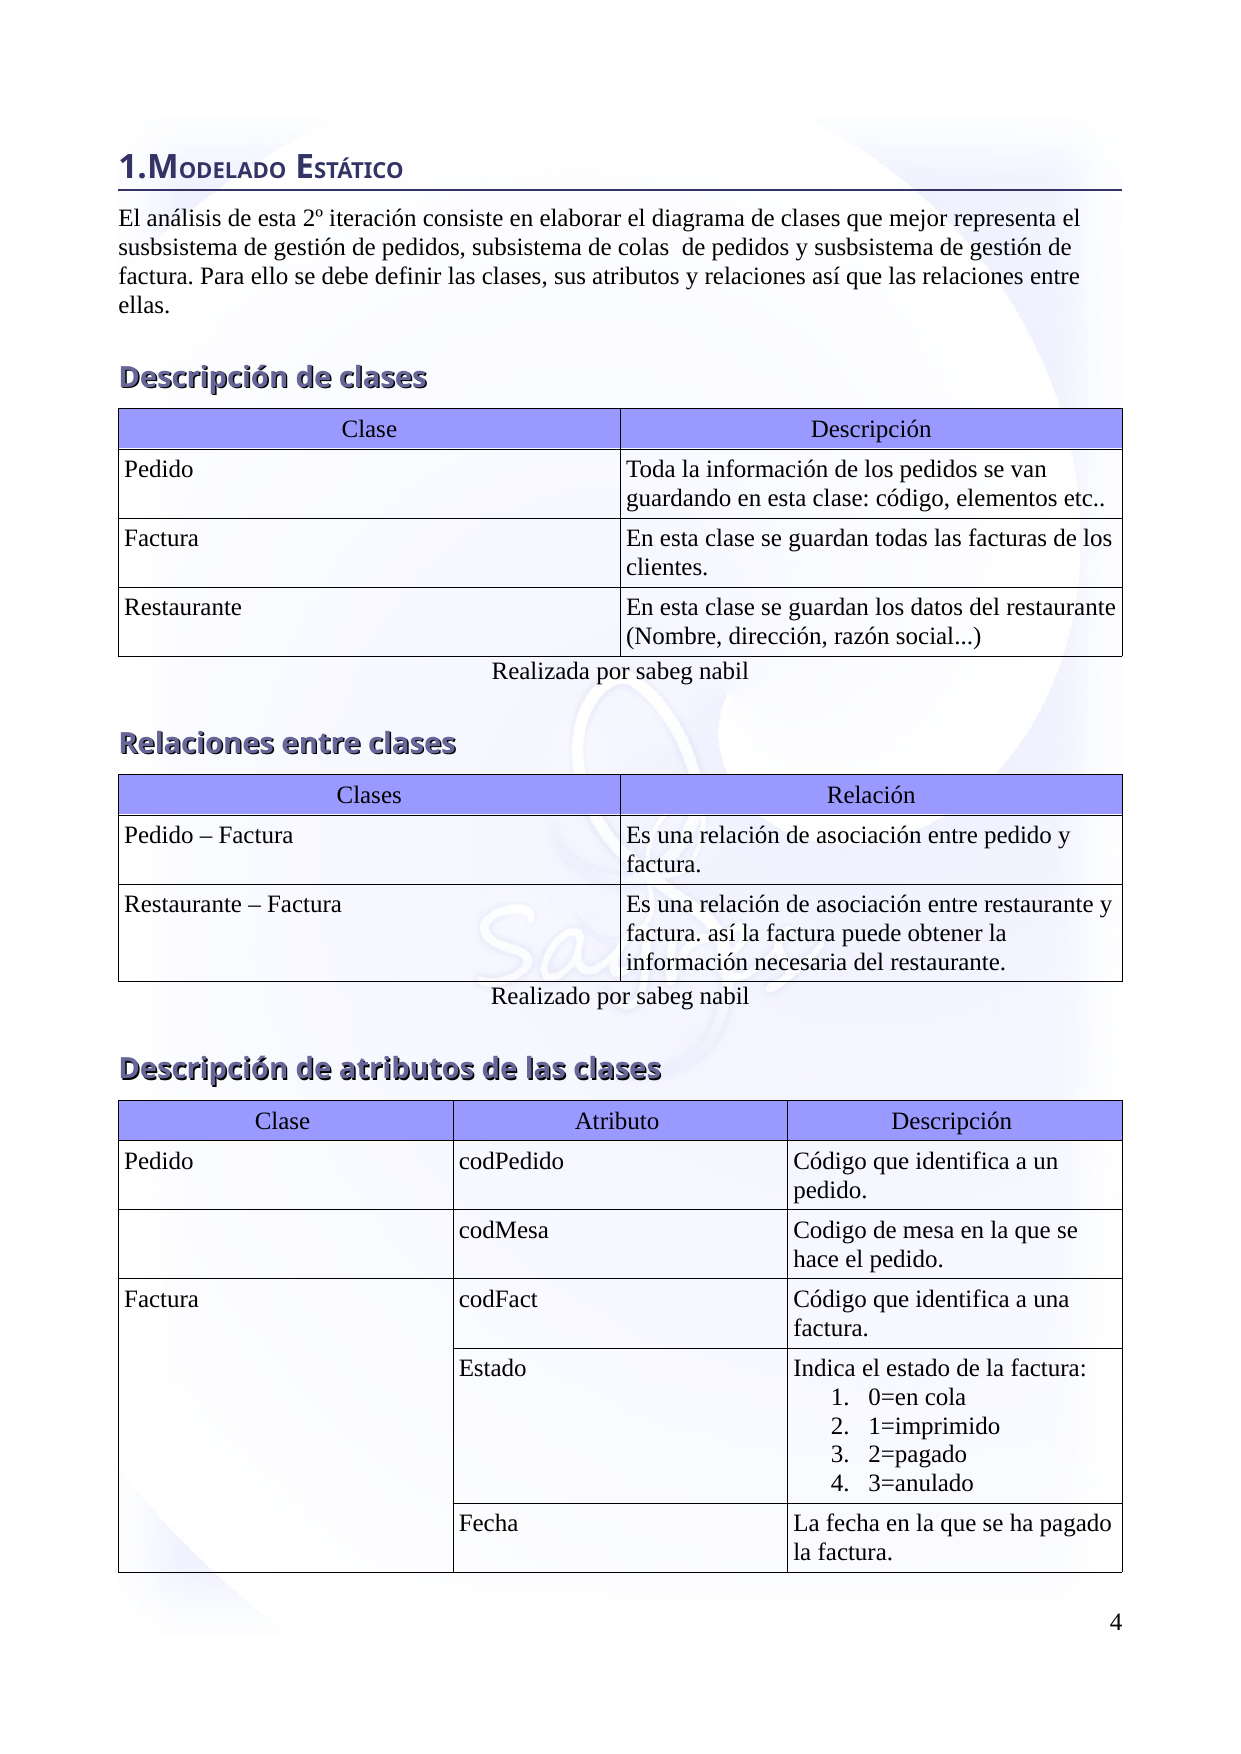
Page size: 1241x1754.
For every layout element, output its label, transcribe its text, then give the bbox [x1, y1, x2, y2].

table_cell Pedido – Factura [119, 816, 620, 883]
table_cell codMesa [454, 1210, 787, 1278]
table_cell Código que identifica a un pedido. [788, 1141, 1122, 1209]
table_cell Toda la información de los pedidos se van guardando en esta clase: código, elementos etc.. [621, 450, 1122, 517]
table_header Atributo [454, 1101, 787, 1140]
table_header Clase [119, 1101, 453, 1140]
picture [118, 318, 1122, 356]
table_cell En esta clase se guardan los datos del restaurante (Nombre, dirección, razón social...) [621, 588, 1122, 656]
picture [118, 1010, 1122, 1048]
text Realizada por sabeg nabil [118, 657, 1122, 684]
table_cell codFact [454, 1279, 787, 1347]
picture [118, 118, 1122, 143]
table_cell Código que identifica a una factura. [788, 1279, 1122, 1347]
table_cell Es una relación de asociación entre pedido y factura. [621, 816, 1122, 883]
subtitle Relaciones entre clases [118, 722, 1122, 762]
subtitle Descripción de atributos de las clases [118, 1048, 1122, 1087]
table_cell Factura [119, 1279, 453, 1572]
text El análisis de esta 2º iteración consiste en elaborar el diagrama de clases que mejor representa el susbsistema de gestión de pedidos, subsistema de colas de pedidos y susbsistema de gestión de factura. Para ello se debe definir las clases, sus atributos y relaciones así que las relaciones entre ellas. [118, 203, 1122, 318]
subtitle 1.Modelado Estático [118, 143, 1122, 189]
table_cell Restaurante [119, 588, 620, 656]
table_cell Codigo de mesa en la que se hace el pedido. [788, 1210, 1122, 1278]
table_cell Estado [454, 1349, 787, 1503]
table_header Clases [119, 775, 620, 814]
table_cell Restaurante – Factura [119, 885, 620, 981]
table_cell Fecha [454, 1504, 787, 1572]
table_cell codPedido [454, 1141, 787, 1209]
subtitle Descripción de clases [118, 356, 1122, 396]
table_cell Pedido [119, 1141, 453, 1209]
picture [118, 191, 1122, 203]
table_header Relación [621, 775, 1122, 814]
picture [118, 1573, 1122, 1636]
text Realizado por sabeg nabil [118, 982, 1122, 1010]
picture [118, 684, 1122, 722]
table_cell La fecha en la que se ha pagado la factura. [788, 1504, 1122, 1572]
picture [118, 1087, 1122, 1100]
table_header Descripción [788, 1101, 1122, 1140]
table_cell Indica el estado de la factura: 0=en cola 1=imprimido 2=pagado 3=anulado [788, 1349, 1122, 1503]
table_cell [119, 1210, 453, 1278]
table_header Descripción [621, 409, 1122, 448]
table_cell Pedido [119, 450, 620, 517]
table_cell Factura [119, 519, 620, 587]
picture [118, 396, 1122, 408]
table_header Clase [119, 409, 620, 448]
table_cell Es una relación de asociación entre restaurante y factura. así la factura puede obtener la información necesaria del restaurante. [621, 885, 1122, 981]
picture [118, 762, 1122, 774]
table_cell En esta clase se guardan todas las facturas de los clientes. [621, 519, 1122, 587]
